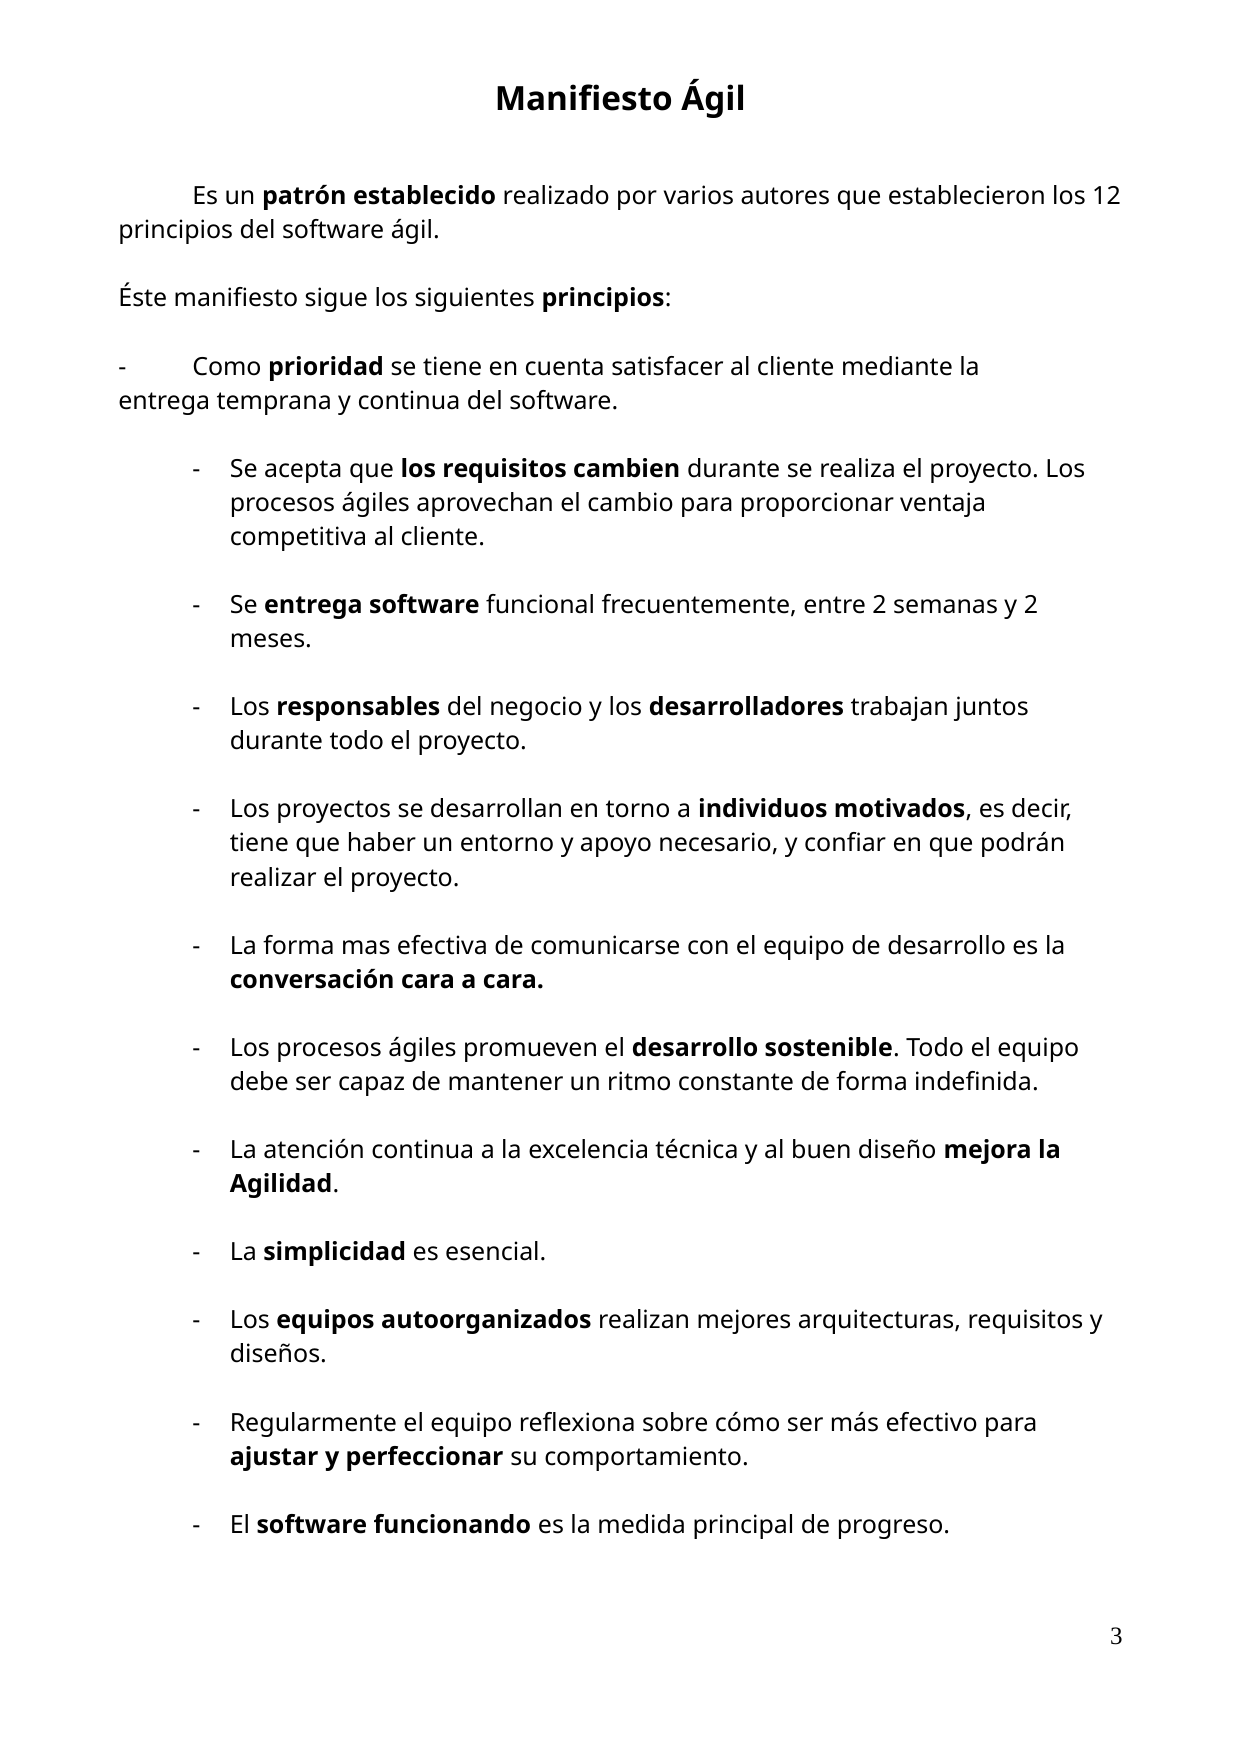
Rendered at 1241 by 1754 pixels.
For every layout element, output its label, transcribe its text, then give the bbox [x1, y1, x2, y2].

list La forma mas efectiva de comunicarse con el equipo de desarrollo es la conversación cara a cara. [192, 927, 1122, 995]
list El software funcionando es la medida principal de progreso. [192, 1506, 1122, 1540]
list Los procesos ágiles promueven el desarrollo sostenible. Todo el equipo debe ser capaz de mantener un ritmo constante de forma indefinida. [192, 1029, 1122, 1098]
list Los responsables del negocio y los desarrolladores trabajan juntos durante todo el proyecto. [192, 689, 1122, 757]
list Los proyectos se desarrollan en torno a individuos motivados, es decir, tiene que haber un entorno y apoyo necesario, y confiar en que podrán realizar el proyecto. [192, 791, 1122, 893]
subtitle Manifiesto Ágil [118, 75, 1122, 120]
list La atención continua a la excelencia técnica y al buen diseño mejora la Agilidad. [192, 1132, 1122, 1200]
list Como prioridad se tiene en cuenta satisfacer al cliente mediante la entrega temprana y continua del software. [118, 348, 1048, 416]
list Se entrega software funcional frecuentemente, entre 2 semanas y 2 meses. [192, 587, 1122, 655]
list Se acepta que los requisitos cambien durante se realiza el proyecto. Los procesos ágiles aprovechan el cambio para proporcionar ventaja competitiva al cliente. [192, 450, 1122, 553]
list Regularmente el equipo reflexiona sobre cómo ser más efectivo para ajustar y perfeccionar su comportamiento. [192, 1404, 1122, 1472]
text Es un patrón establecido realizado por varios autores que establecieron los 12 principios del software ágil. [118, 178, 1122, 246]
text Éste manifiesto sigue los siguientes principios: [118, 280, 1122, 314]
list Los equipos autoorganizados realizan mejores arquitecturas, requisitos y diseños. [192, 1302, 1122, 1370]
list La simplicidad es esencial. [192, 1234, 1122, 1268]
